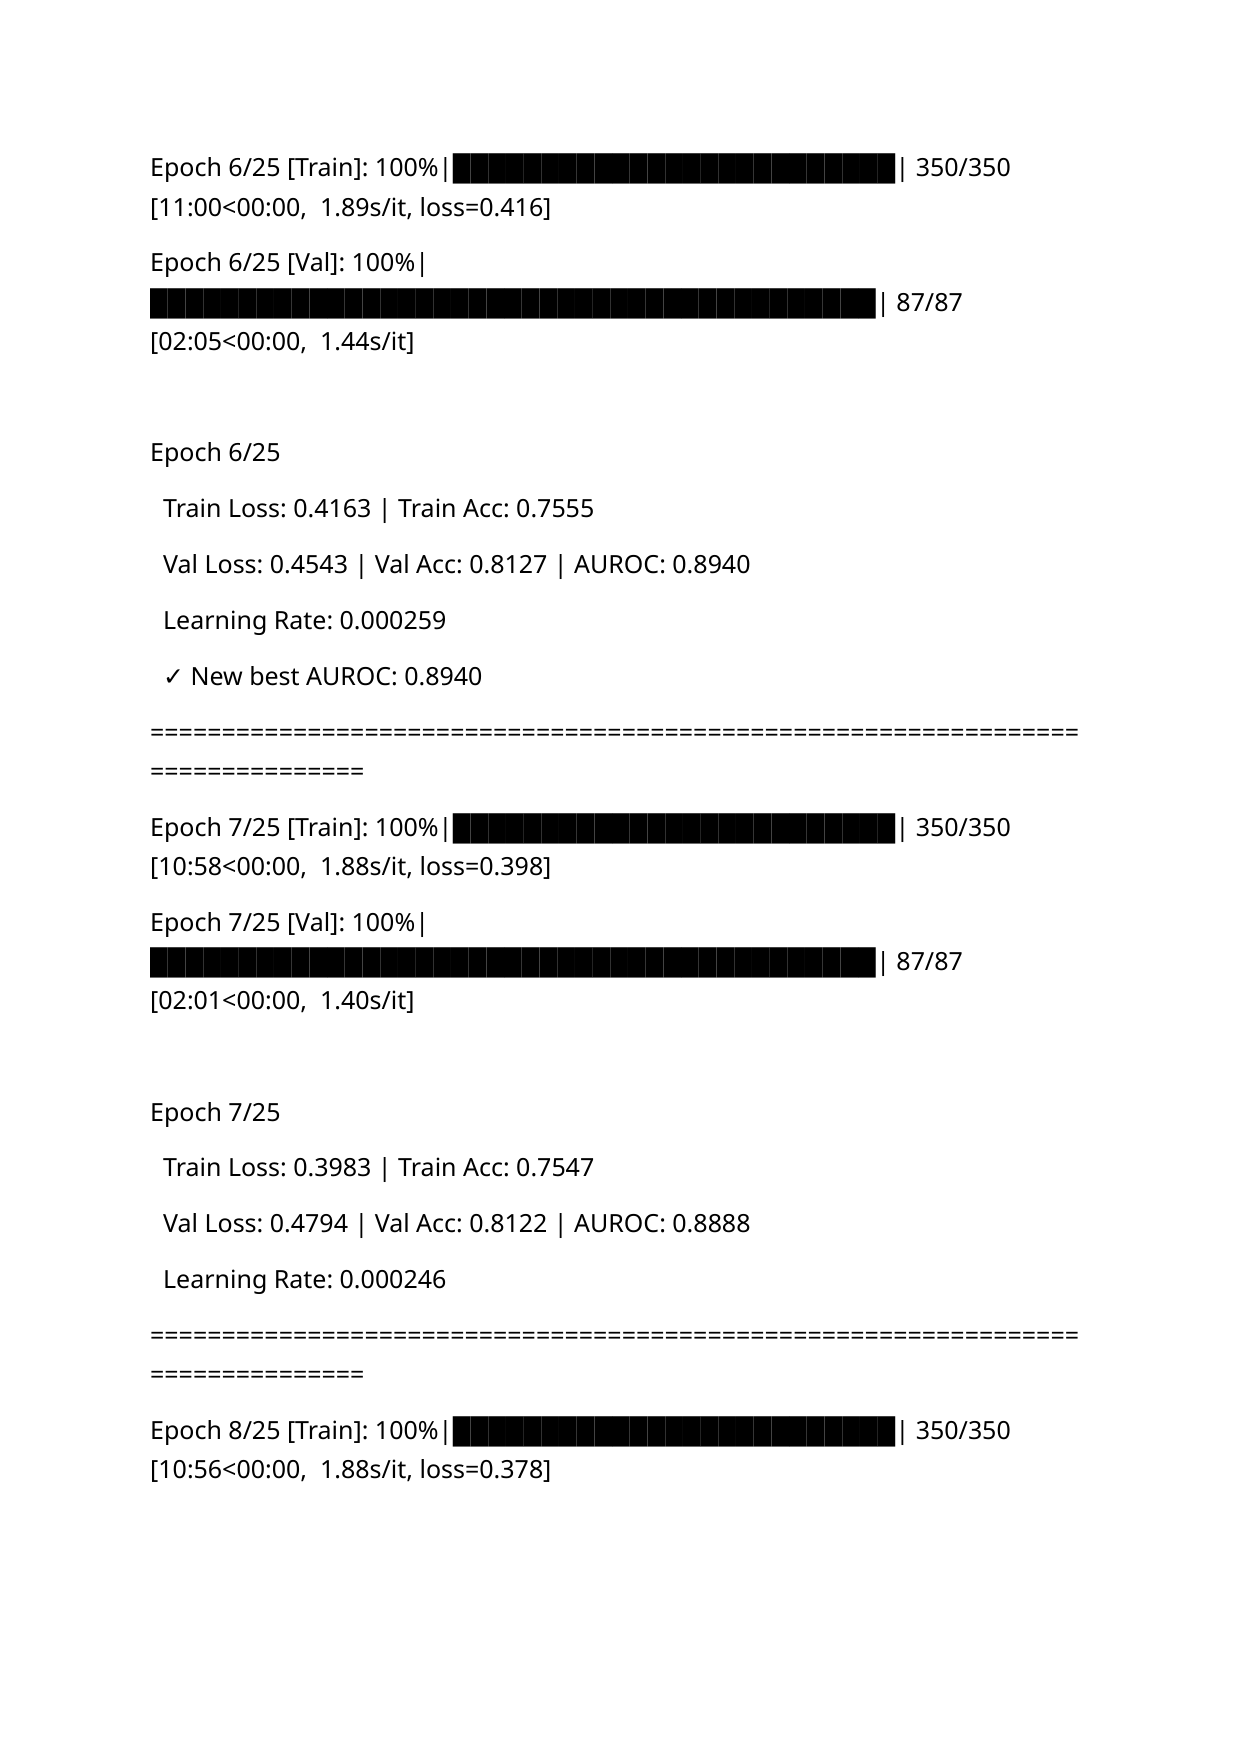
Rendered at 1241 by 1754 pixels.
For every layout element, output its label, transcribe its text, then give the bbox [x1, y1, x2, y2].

text Epoch 6/25 [Val]: 100%|█████████████████████████████████████████| 87/87 [02:05<00:00, 1.44s/it] [150, 245, 1090, 357]
text ================================================================================ [150, 714, 1090, 787]
text Epoch 7/25 [150, 1094, 1090, 1128]
text ================================================================================ [150, 1317, 1090, 1391]
text Epoch 7/25 [Train]: 100%|█████████████████████████| 350/350 [10:58<00:00, 1.88s/it, loss=0.398] [150, 809, 1090, 882]
text Val Loss: 0.4543 | Val Acc: 0.8127 | AUROC: 0.8940 [150, 547, 1090, 581]
text Train Loss: 0.4163 | Train Acc: 0.7555 [150, 491, 1090, 525]
text Train Loss: 0.3983 | Train Acc: 0.7547 [150, 1150, 1090, 1184]
text Epoch 6/25 [Train]: 100%|█████████████████████████| 350/350 [11:00<00:00, 1.89s/it, loss=0.416] [150, 150, 1090, 223]
text Learning Rate: 0.000246 [150, 1262, 1090, 1296]
text Epoch 8/25 [Train]: 100%|█████████████████████████| 350/350 [10:56<00:00, 1.88s/it, loss=0.378] [150, 1412, 1090, 1486]
text Learning Rate: 0.000259 [150, 602, 1090, 637]
text Epoch 6/25 [150, 435, 1090, 469]
text ✓ New best AUROC: 0.8940 [150, 658, 1090, 692]
text Epoch 7/25 [Val]: 100%|█████████████████████████████████████████| 87/87 [02:01<00:00, 1.40s/it] [150, 904, 1090, 1017]
text Val Loss: 0.4794 | Val Acc: 0.8122 | AUROC: 0.8888 [150, 1206, 1090, 1240]
